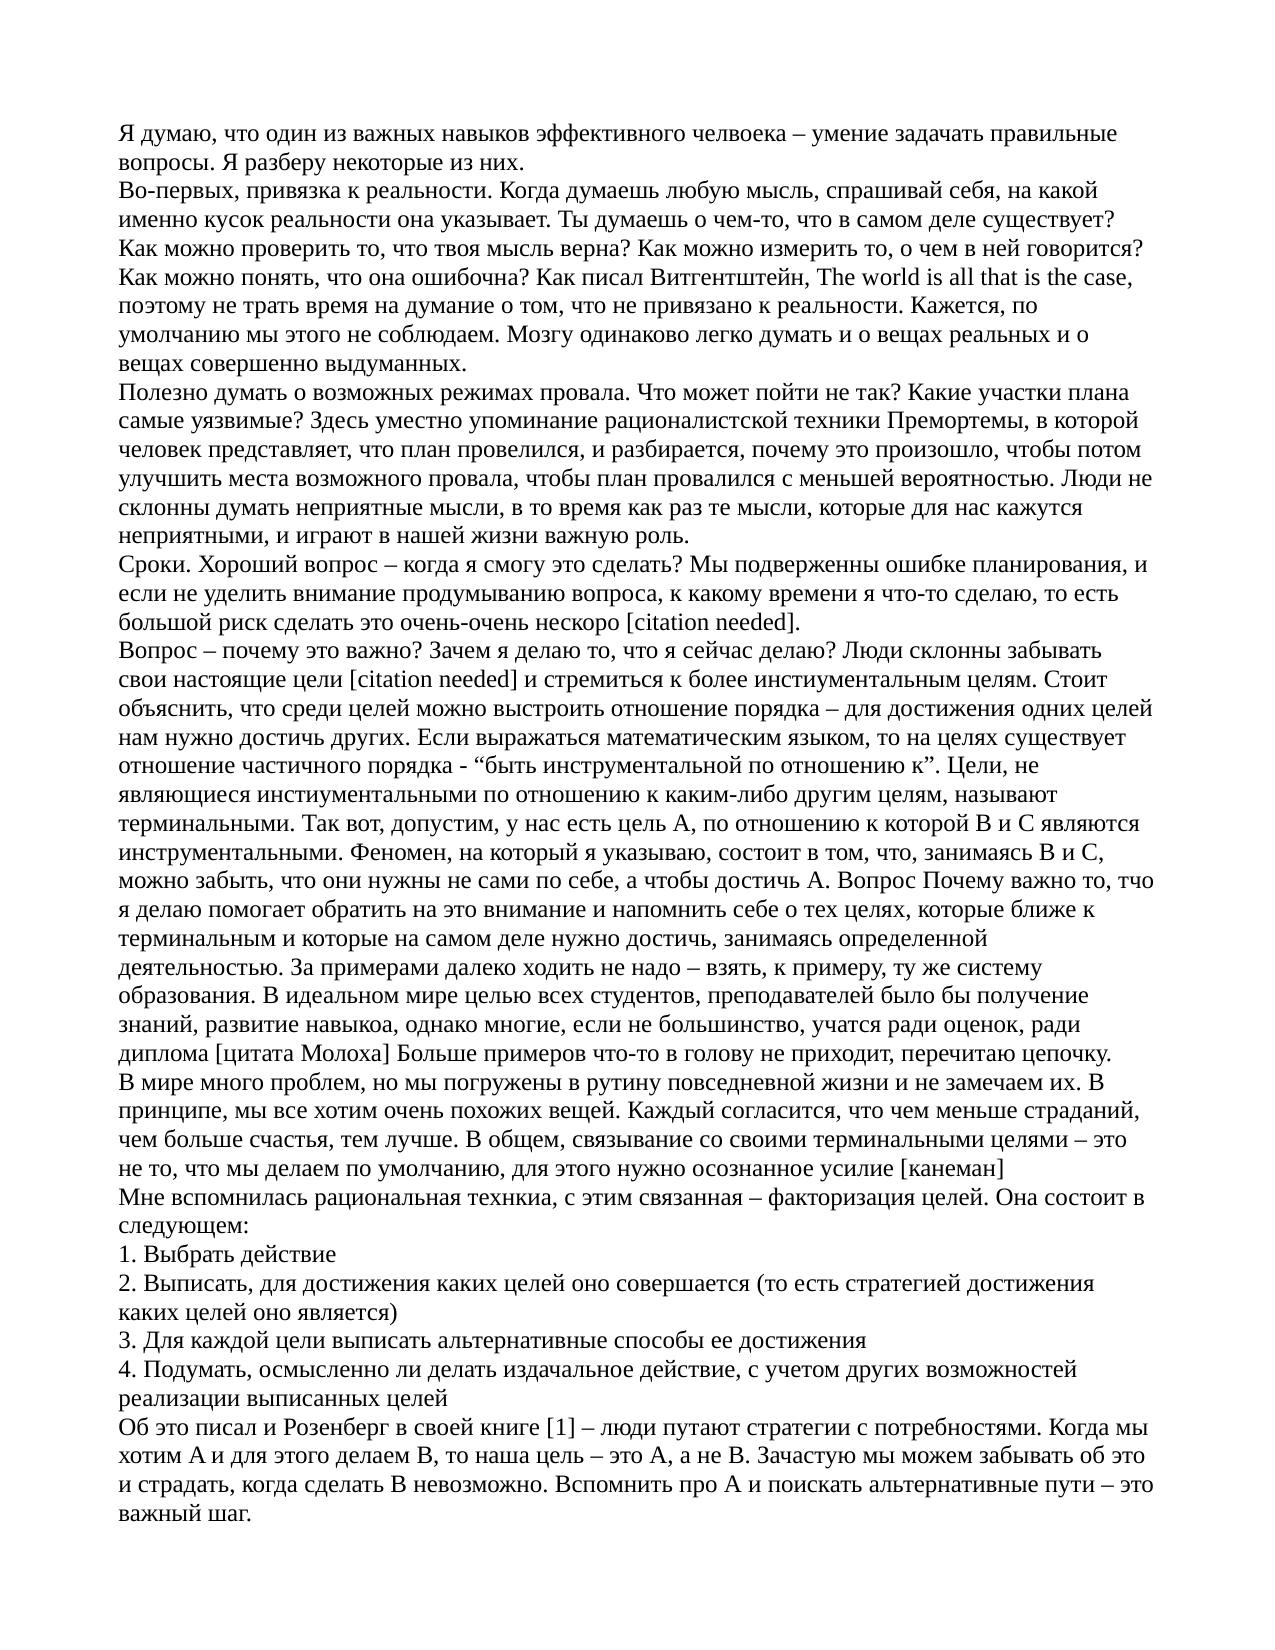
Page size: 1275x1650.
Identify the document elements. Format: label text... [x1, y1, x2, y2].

text Полезно думать о возможных режимах провала. Что может пойти не так? Какие участки плана самые уязвимые? Здесь уместно упоминание рационалистской техники Премортемы, в которой человек представляет, что план провелился, и разбирается, почему это произошло, чтобы потом улучшить места возможного провала, чтобы план провалился с меньшей вероятностью. Люди не склонны думать неприятные мысли, в то время как раз те мысли, которые для нас кажутся неприятными, и играют в нашей жизни важную роль. [118, 377, 1157, 549]
text В мире много проблем, но мы погружены в рутину повседневной жизни и не замечаем их. В принципе, мы все хотим очень похожих вещей. Каждый согласится, что чем меньше страданий, чем больше счастья, тем лучше. В общем, связывание со своими терминальными целями – это не то, что мы делаем по умолчанию, для этого нужно осознанное усилие [канеман] [118, 1067, 1157, 1182]
text Вопрос – почему это важно? Зачем я делаю то, что я сейчас делаю? Люди склонны забывать свои настоящие цели [citation needed] и стремиться к более инстиументальным целям. Стоит объяснить, что среди целей можно выстроить отношение порядка – для достижения одних целей нам нужно достичь других. Если выражаться математическим языком, то на целях существует отношение частичного порядка - “быть инструментальной по отношению к”. Цели, не являющиеся инстиументальными по отношению к каким-либо другим целям, называют терминальными. Так вот, допустим, у нас есть цель А, по отношению к которой B и С являются инструментальными. Феномен, на который я указываю, состоит в том, что, занимаясь В и С, можно забыть, что они нужны не сами по себе, а чтобы достичь А. Вопрос Почему важно то, тчо я делаю помогает обратить на это внимание и напомнить себе о тех целях, которые ближе к терминальным и которые на самом деле нужно достичь, занимаясь определенной деятельностью. За примерами далеко ходить не надо – взять, к примеру, ту же систему образования. В идеальном мире целью всех студентов, преподавателей было бы получение знаний, развитие навыкоа, однако многие, если не большинство, учатся ради оценок, ради диплома [цитата Молоха] Больше примеров что-то в голову не приходит, перечитаю цепочку. [118, 636, 1157, 1067]
text 4. Подумать, осмысленно ли делать издачальное действие, с учетом других возможностей реализации выписанных целей [118, 1354, 1157, 1412]
text Сроки. Хороший вопрос – когда я смогу это сделать? Мы подверженны ошибке планирования, и если не уделить внимание продумыванию вопроса, к какому времени я что-то сделаю, то есть большой риск сделать это очень-очень нескоро [citation needed]. [118, 549, 1157, 636]
text 2. Выписать, для достижения каких целей оно совершается (то есть стратегией достижения каких целей оно является) [118, 1268, 1157, 1326]
text Мне вспомнилась рациональная технкиа, с этим связанная – факторизация целей. Она состоит в следующем: [118, 1182, 1157, 1239]
text Об это писал и Розенберг в своей книге [1] – люди путают стратегии с потребностями. Когда мы хотим A и для этого делаем В, то наша цель – это А, а не В. Зачастую мы можем забывать об это и страдать, когда сделать В невозможно. Вспомнить про А и поискать альтернативные пути – это важный шаг. [118, 1412, 1157, 1527]
text 1. Выбрать действие [118, 1239, 1157, 1268]
text Я думаю, что один из важных навыков эффективного челвоека – умение задачать правильные вопросы. Я разберу некоторые из них. [118, 118, 1157, 176]
text Во-первых, привязка к реальности. Когда думаешь любую мысль, спрашивай себя, на какой именно кусок реальности она указывает. Ты думаешь о чем-то, что в самом деле существует? Как можно проверить то, что твоя мысль верна? Как можно измерить то, о чем в ней говорится? Как можно понять, что она ошибочна? Как писал Витгентштейн, The world is all that is the case, поэтому не трать время на думание о том, что не привязано к реальности. Кажется, по умолчанию мы этого не соблюдаем. Мозгу одинаково легко думать и о вещах реальных и о вещах совершенно выдуманных. [118, 176, 1157, 377]
text 3. Для каждой цели выписать альтернативные способы ее достижения [118, 1326, 1157, 1354]
